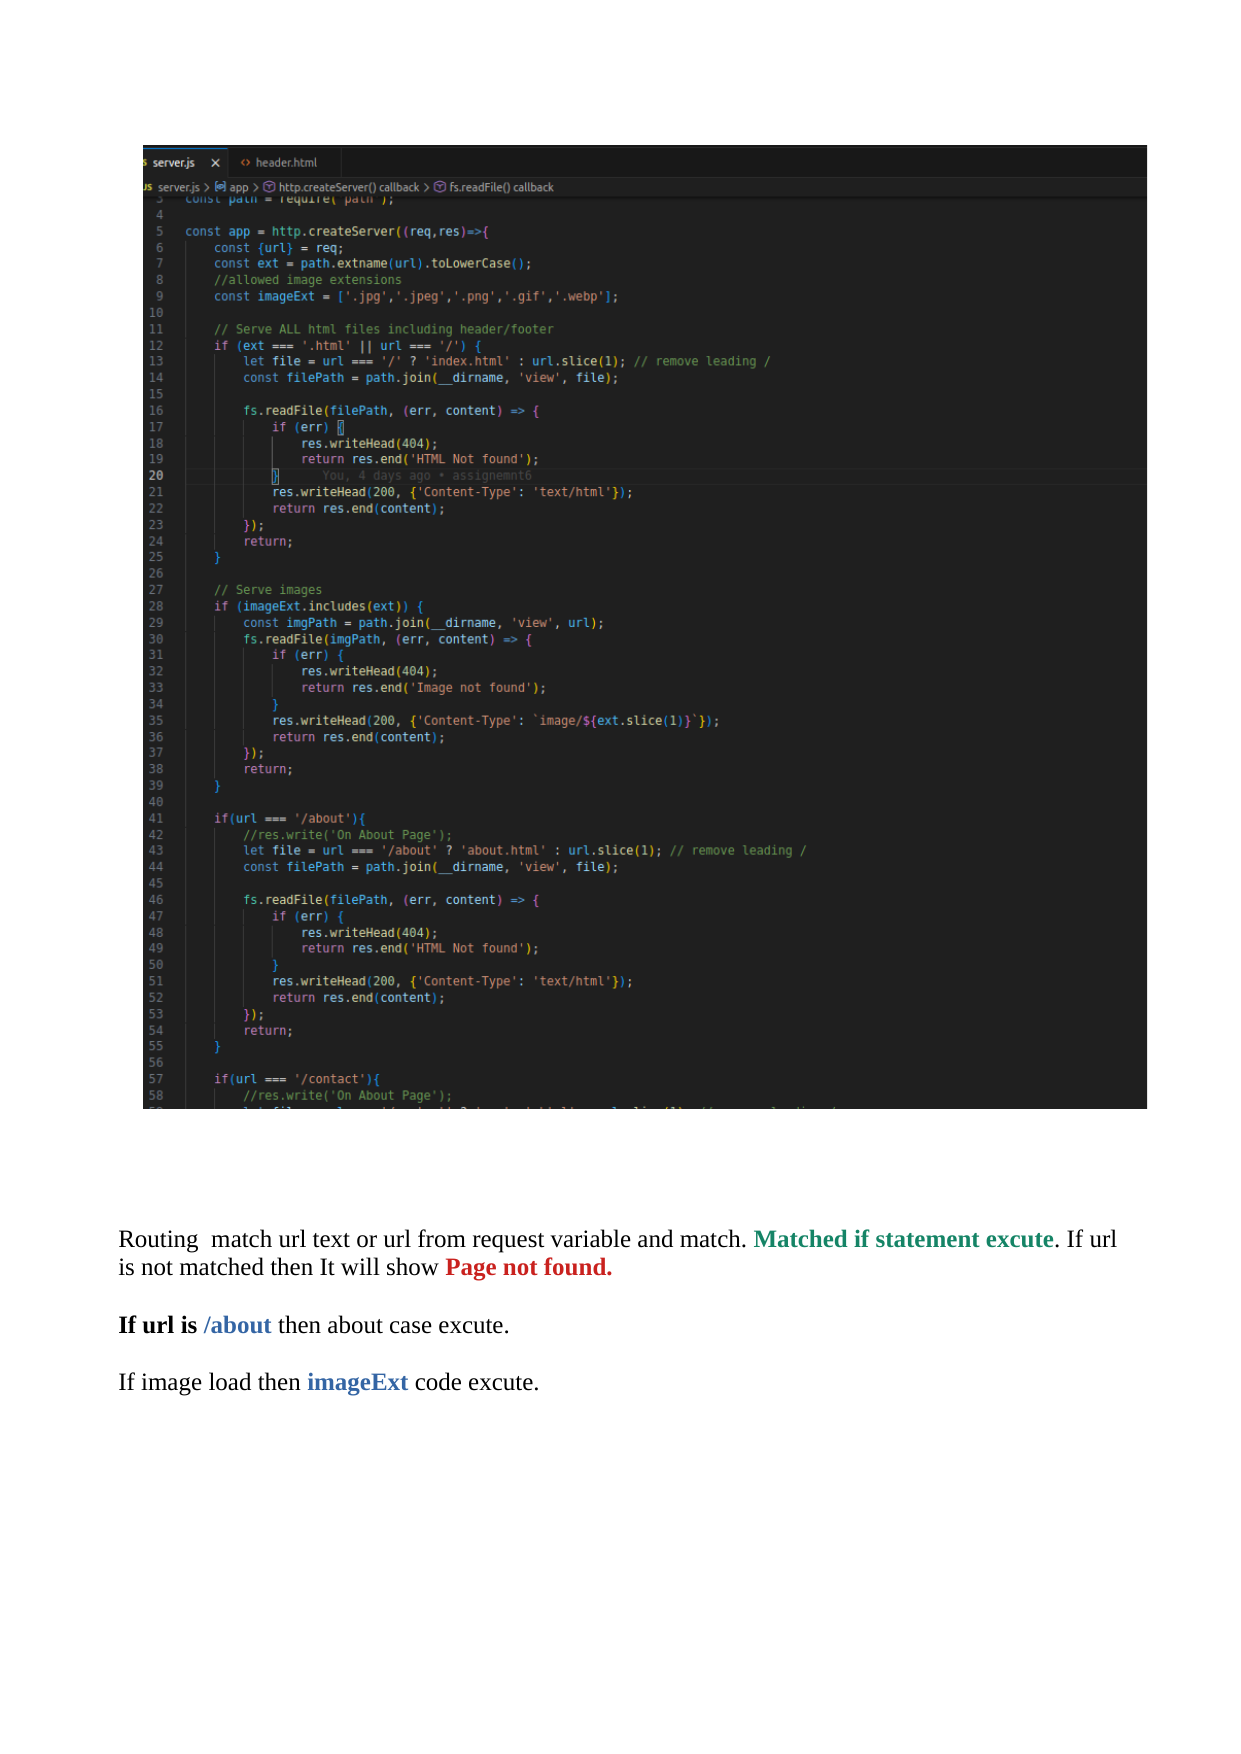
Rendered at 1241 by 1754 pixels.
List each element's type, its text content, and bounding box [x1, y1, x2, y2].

picture [143, 145, 1148, 1109]
text Routing match url text or url from request variable and match. Matched if statement excute. If url is not matched then It will show Page not found. [118, 1224, 1122, 1281]
text If url is /about then about case excute. [118, 1310, 1122, 1339]
text If image load then imageExt code excute. [118, 1367, 1122, 1396]
